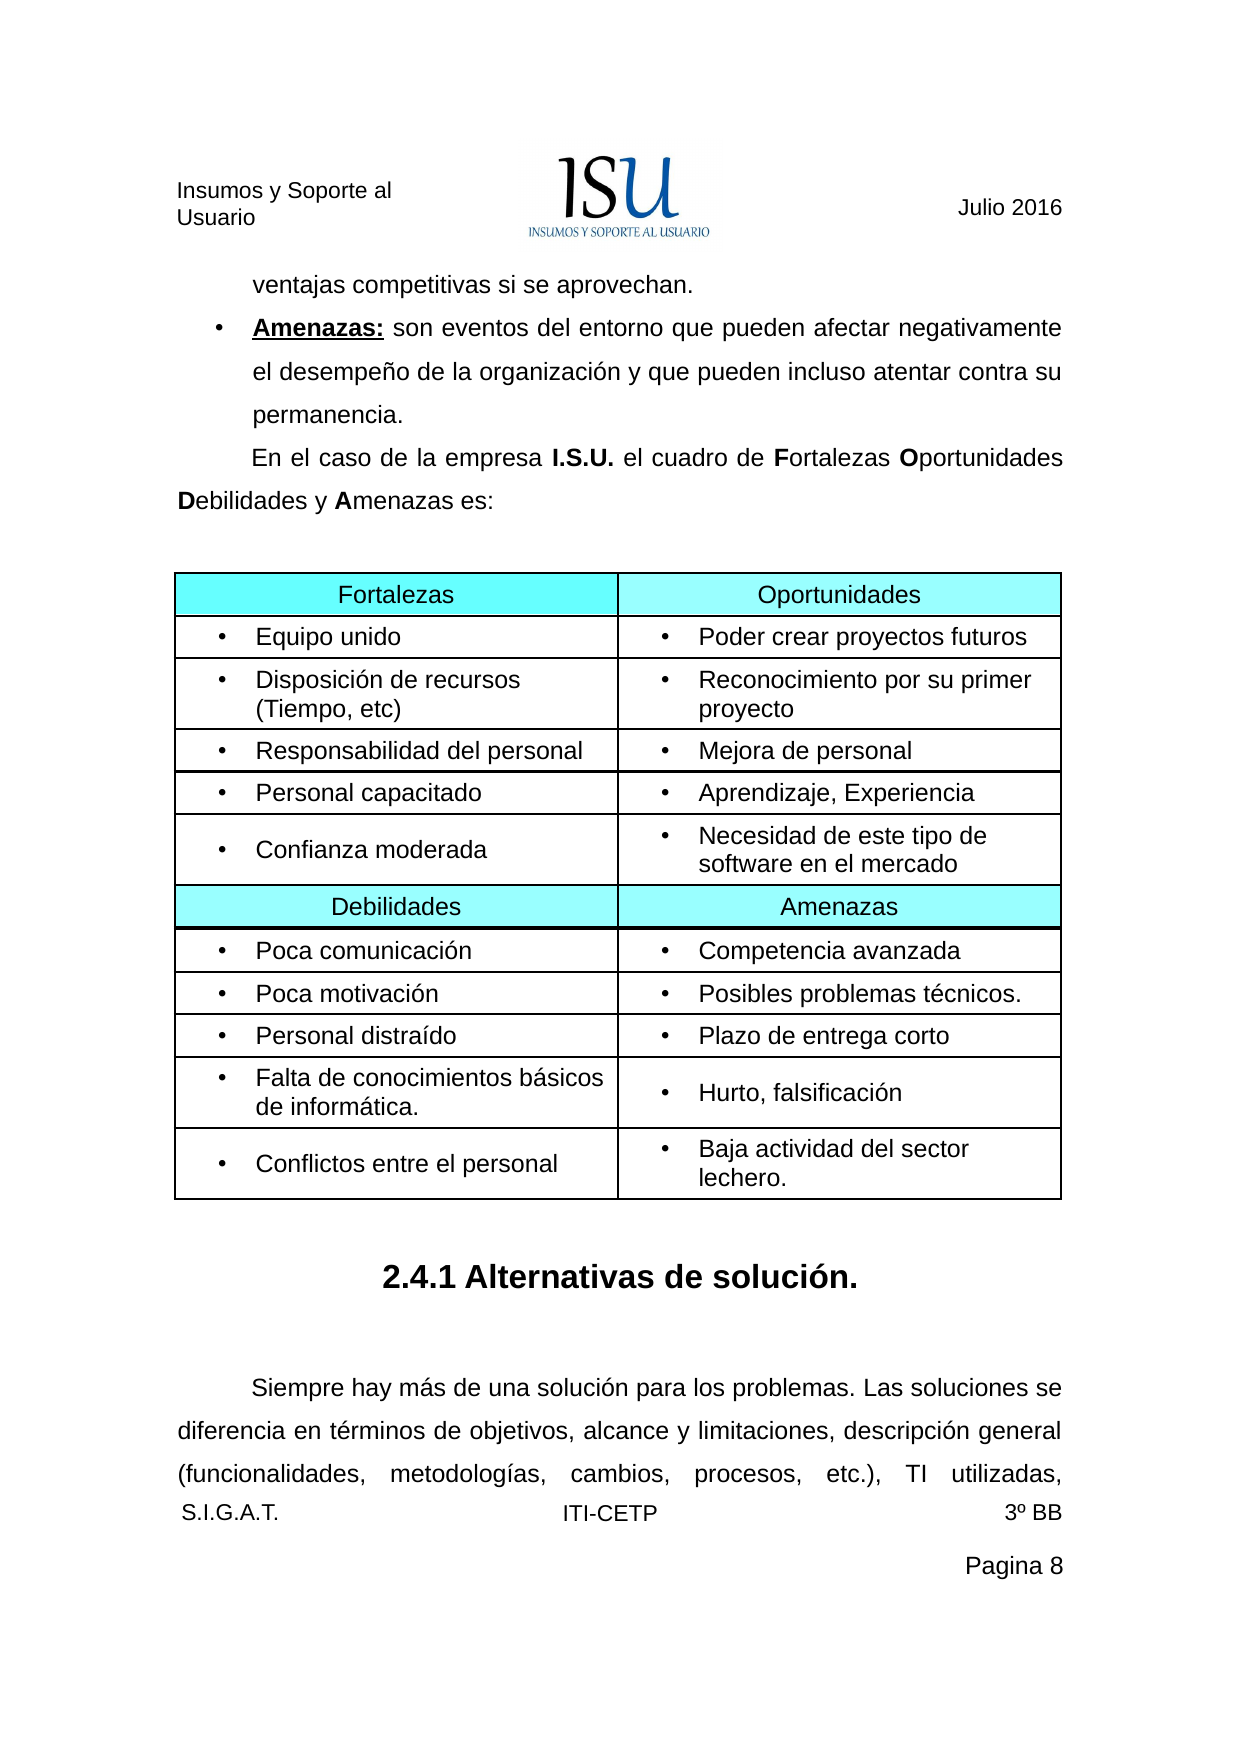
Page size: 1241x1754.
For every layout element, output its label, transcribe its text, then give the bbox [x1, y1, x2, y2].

list Amenazas: son eventos del entorno que pueden afectar negativamente el desempeño de la organización y que pueden incluso atentar contra su permanencia. [215, 313, 1063, 428]
list ventajas competitivas si se aprovechan. [215, 270, 1063, 299]
table_cell Personal distraído [176, 1015, 617, 1056]
text 2.4.1 Alternativas de solución. [177, 1257, 1063, 1296]
table_cell Mejora de personal [619, 730, 1060, 770]
table_cell Poca motivación [176, 973, 617, 1013]
picture [517, 138, 723, 252]
table_cell Aprendizaje, Experiencia [619, 773, 1060, 813]
table_cell Disposición de recursos (Tiempo, etc) [176, 659, 617, 728]
table_cell Conflictos entre el personal [176, 1129, 617, 1198]
table_cell Responsabilidad del personal [176, 730, 617, 770]
table_cell Plazo de entrega corto [619, 1015, 1060, 1056]
table_cell Hurto, falsificación [619, 1058, 1060, 1127]
table_cell Reconocimiento por su primer proyecto [619, 659, 1060, 728]
table_header Oportunidades [619, 574, 1060, 614]
table_header Competencia avanzada [619, 930, 1060, 971]
table_cell Poder crear proyectos futuros [619, 617, 1060, 657]
table_cell Amenazas [619, 886, 1060, 926]
table_cell Necesidad de este tipo de software en el mercado [619, 815, 1060, 884]
table_cell Personal capacitado [176, 773, 617, 813]
table_cell Debilidades [176, 886, 617, 926]
text Siempre hay más de una solución para los problemas. Las soluciones se diferencia en términos de objetivos, alcance y limitaciones, descripción general (funcionalidades, metodologías, cambios, procesos, etc.), TI utilizadas, [177, 1373, 1063, 1488]
table_cell Falta de conocimientos básicos de informática. [176, 1058, 617, 1127]
text En el caso de la empresa I.S.U. el cuadro de Fortalezas Oportunidades Debilidades y Amenazas es: [177, 443, 1063, 515]
table_cell Confianza moderada [176, 815, 617, 884]
table_cell Posibles problemas técnicos. [619, 973, 1060, 1013]
table_header Fortalezas [176, 574, 617, 614]
table_cell Baja actividad del sector lechero. [619, 1129, 1060, 1198]
table_header Poca comunicación [176, 930, 617, 971]
table_cell Equipo unido [176, 617, 617, 657]
